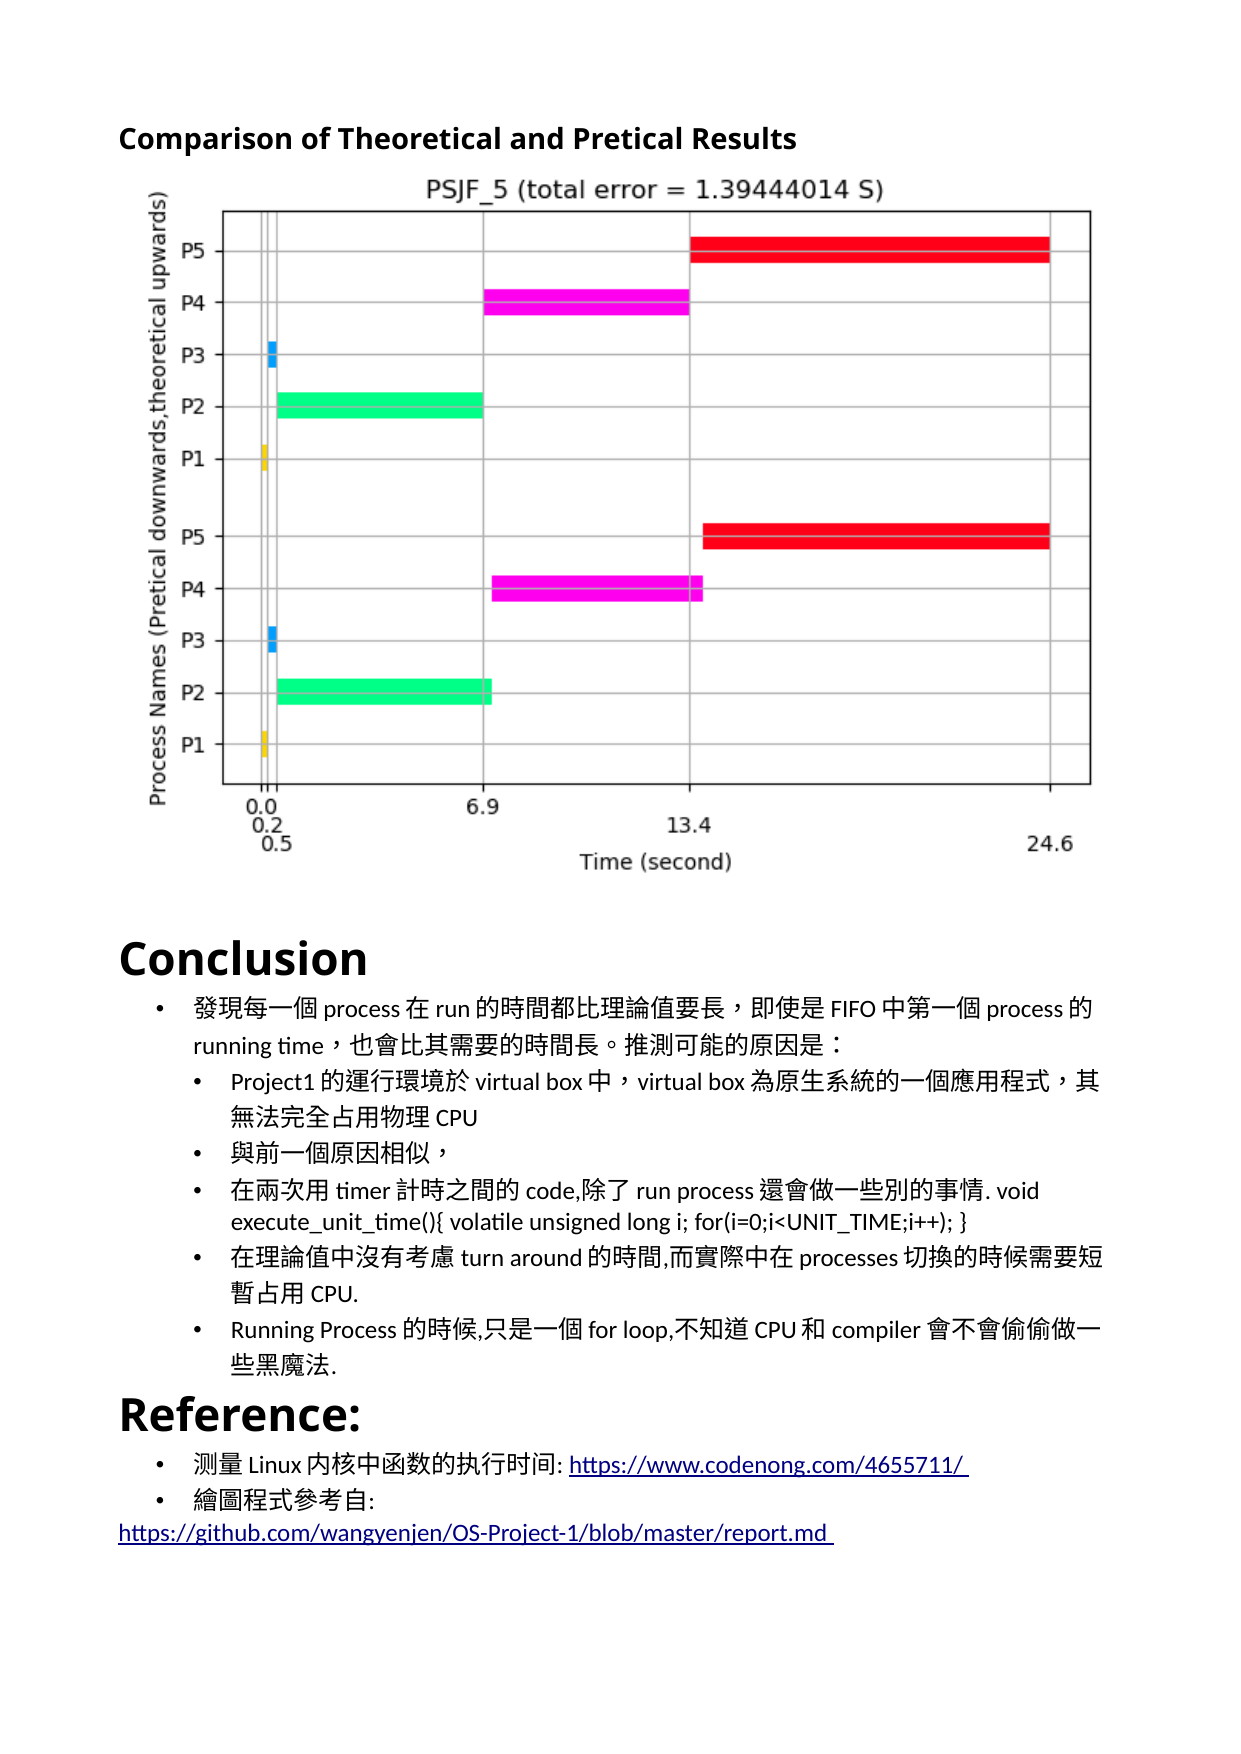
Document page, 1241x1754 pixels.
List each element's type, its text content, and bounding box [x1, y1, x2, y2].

list 在理論值中沒有考慮turn around的時間,而實際中在processes切換的時候需要短暫占用CPU. [193, 1237, 1122, 1309]
picture [127, 157, 1113, 896]
list 繪圖程式參考自: [156, 1481, 1122, 1517]
subtitle Reference: [118, 1382, 1122, 1444]
list 發現每一個process在run的時間都比理論值要長，即使是FIFO中第一個process的running time，也會比其需要的時間長。推測可能的原因是： [156, 989, 1122, 1061]
subtitle Conclusion [118, 927, 1122, 989]
list 在兩次用timer計時之間的code,除了run process 還會做一些別的事情. void execute_unit_time(){ volatile unsigned long i; for(i=0;i<UNIT_TIME;i++); } [193, 1170, 1122, 1237]
list 测量Linux内核中函数的执行时间: https://www.codenong.com/4655711/ [156, 1444, 1122, 1481]
text https://github.com/wangyenjen/OS-Project-1/blob/master/report.md [118, 1517, 1122, 1547]
subtitle Comparison of Theoretical and Pretical Results [118, 118, 1122, 158]
list 與前一個原因相似， [193, 1134, 1122, 1170]
list Project1的運行環境於virtual box中，virtual box 為原生系統的一個應用程式，其無法完全占用物理CPU [193, 1061, 1122, 1134]
list Running Process的時候,只是一個for loop,不知道CPU和compiler會不會偷偷做一些黑魔法. [193, 1309, 1122, 1382]
